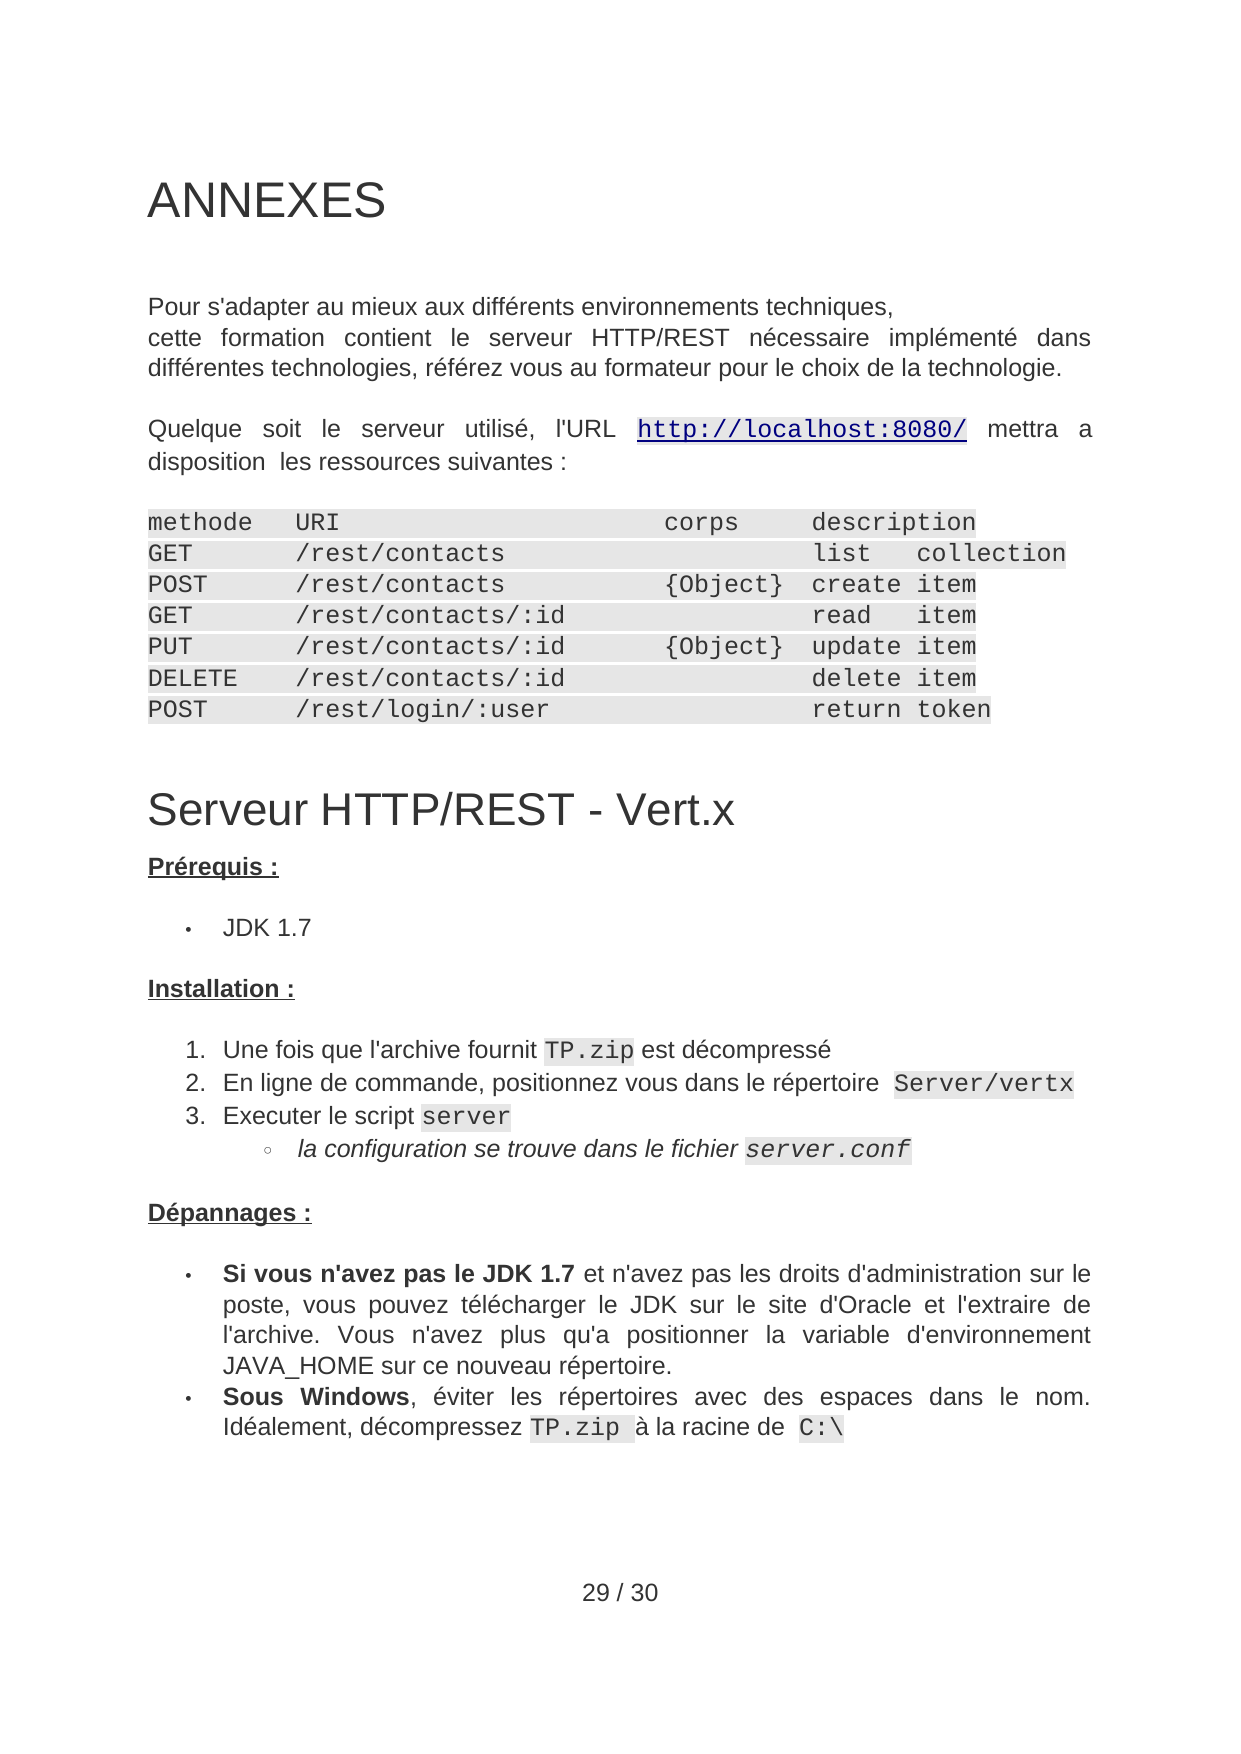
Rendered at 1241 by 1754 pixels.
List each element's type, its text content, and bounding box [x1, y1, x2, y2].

list JDK 1.7 [185, 913, 1092, 941]
list Sous Windows, éviter les répertoires avec des espaces dans le nom. Idéalement, décompressez TP.zip à la racine de C:\ [185, 1382, 1092, 1443]
text GET /rest/contacts/:id read item [976, 603, 1092, 631]
list la configuration se trouve dans le fichier server.conf [260, 1135, 1092, 1165]
text POST /rest/contacts {Object} create item [976, 572, 1092, 600]
text DELETE /rest/contacts/:id delete item [976, 665, 1092, 693]
text GET /rest/contacts list collection [1066, 541, 1092, 569]
subtitle ANNEXES [148, 172, 1092, 228]
text Dépannages : [148, 1199, 1092, 1227]
text cette formation contient le serveur HTTP/REST nécessaire implémenté dans différentes technologies, référez vous au formateur pour le choix de la technologie. [148, 323, 1092, 382]
text Prérequis : [148, 852, 1092, 880]
text Quelque soit le serveur utilisé, l'URL http://localhost:8080/ mettra a disposition les ressources suivantes : [148, 415, 1092, 476]
text Installation : [148, 975, 1092, 1003]
list En ligne de commande, positionnez vous dans le répertoire Server/vertx [185, 1069, 1092, 1099]
text POST /rest/login/:user return token [991, 696, 1092, 724]
list Si vous n'avez pas le JDK 1.7 et n'avez pas les droits d'administration sur le poste, vous pouvez télécharger le JDK sur le site d'Oracle et l'extraire de l'archive. Vous n'avez plus qu'a positionner la variable d'environnement JAVA_HOME sur ce nouveau répertoire. [185, 1260, 1092, 1380]
subtitle Serveur HTTP/REST - Vert.x [148, 783, 1092, 835]
text PUT /rest/contacts/:id {Object} update item [976, 634, 1092, 662]
list Une fois que l'archive fournit TP.zip est décompressé [185, 1036, 1092, 1066]
text Pour s'adapter au mieux aux différents environnements techniques, [148, 293, 1092, 321]
list Executer le script server [185, 1102, 1092, 1132]
text methode URI corps description [976, 509, 1092, 538]
